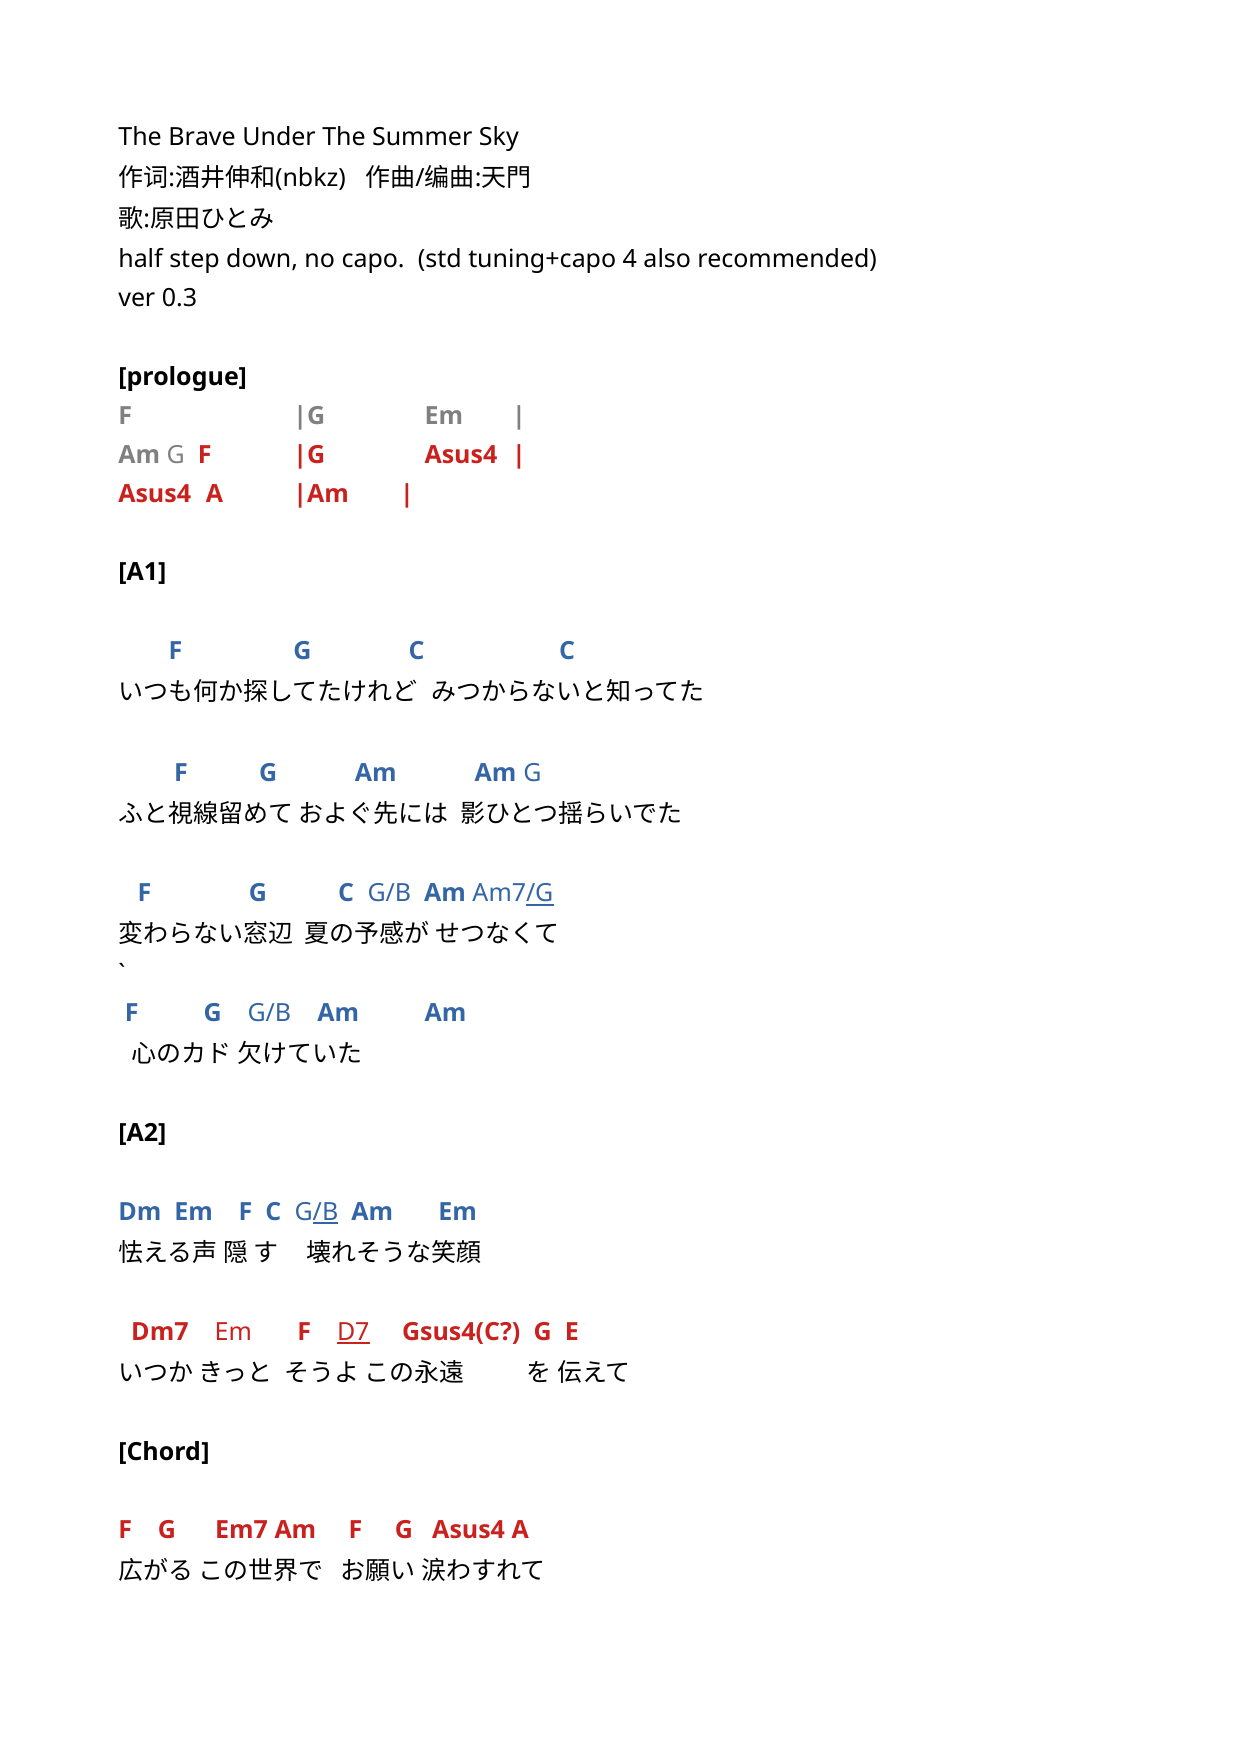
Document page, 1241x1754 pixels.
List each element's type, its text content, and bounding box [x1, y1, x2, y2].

text F |G Em | [118, 397, 1122, 431]
text [A2] [118, 1115, 1122, 1149]
text いつも何か探してたけれど みつからないと知ってた [118, 671, 1122, 708]
text Am G F |G Asus4 | [118, 436, 1122, 471]
text F G G/B Am Am [118, 995, 1122, 1029]
text いつか きっと そうよ この永遠 を 伝えて [118, 1352, 1122, 1388]
text 心のカド 欠けていた [118, 1034, 1122, 1070]
text 歌:原田ひとみ [118, 199, 1122, 235]
text half step down, no capo. (std tuning+capo 4 also recommended) [118, 241, 1122, 275]
text [A1] [118, 554, 1122, 588]
text F G C G/B Am Am7/G [118, 875, 1122, 909]
text [prologue] [118, 358, 1122, 392]
text 怯える声 隠 す 壊れそうな笑顔 [118, 1232, 1122, 1268]
text 広がる この世界で お願い 涙わすれて [118, 1551, 1122, 1587]
text Dm Em F C G/B Am Em [118, 1193, 1122, 1227]
text [Chord] [118, 1433, 1122, 1467]
text 作词:酒井伸和(nbkz) 作曲/编曲:天門 [118, 157, 1122, 193]
text F G Em7 Am F G Asus4 A [118, 1511, 1122, 1546]
text F G Am Am G [118, 752, 1122, 788]
text ふと視線留めて およぐ先には 影ひとつ揺らいでた [118, 794, 1122, 830]
text The Brave Under The Summer Sky [118, 118, 1122, 152]
text ver 0.3 [118, 280, 1122, 314]
text Dm7 Em F D7 Gsus4(C?) G E [118, 1313, 1122, 1347]
text Asus4 A |Am | [118, 476, 1122, 510]
text ` [118, 956, 1122, 990]
text 変わらない窓辺 夏の予感が せつなくて [118, 914, 1122, 950]
text F G C C [118, 632, 1122, 666]
